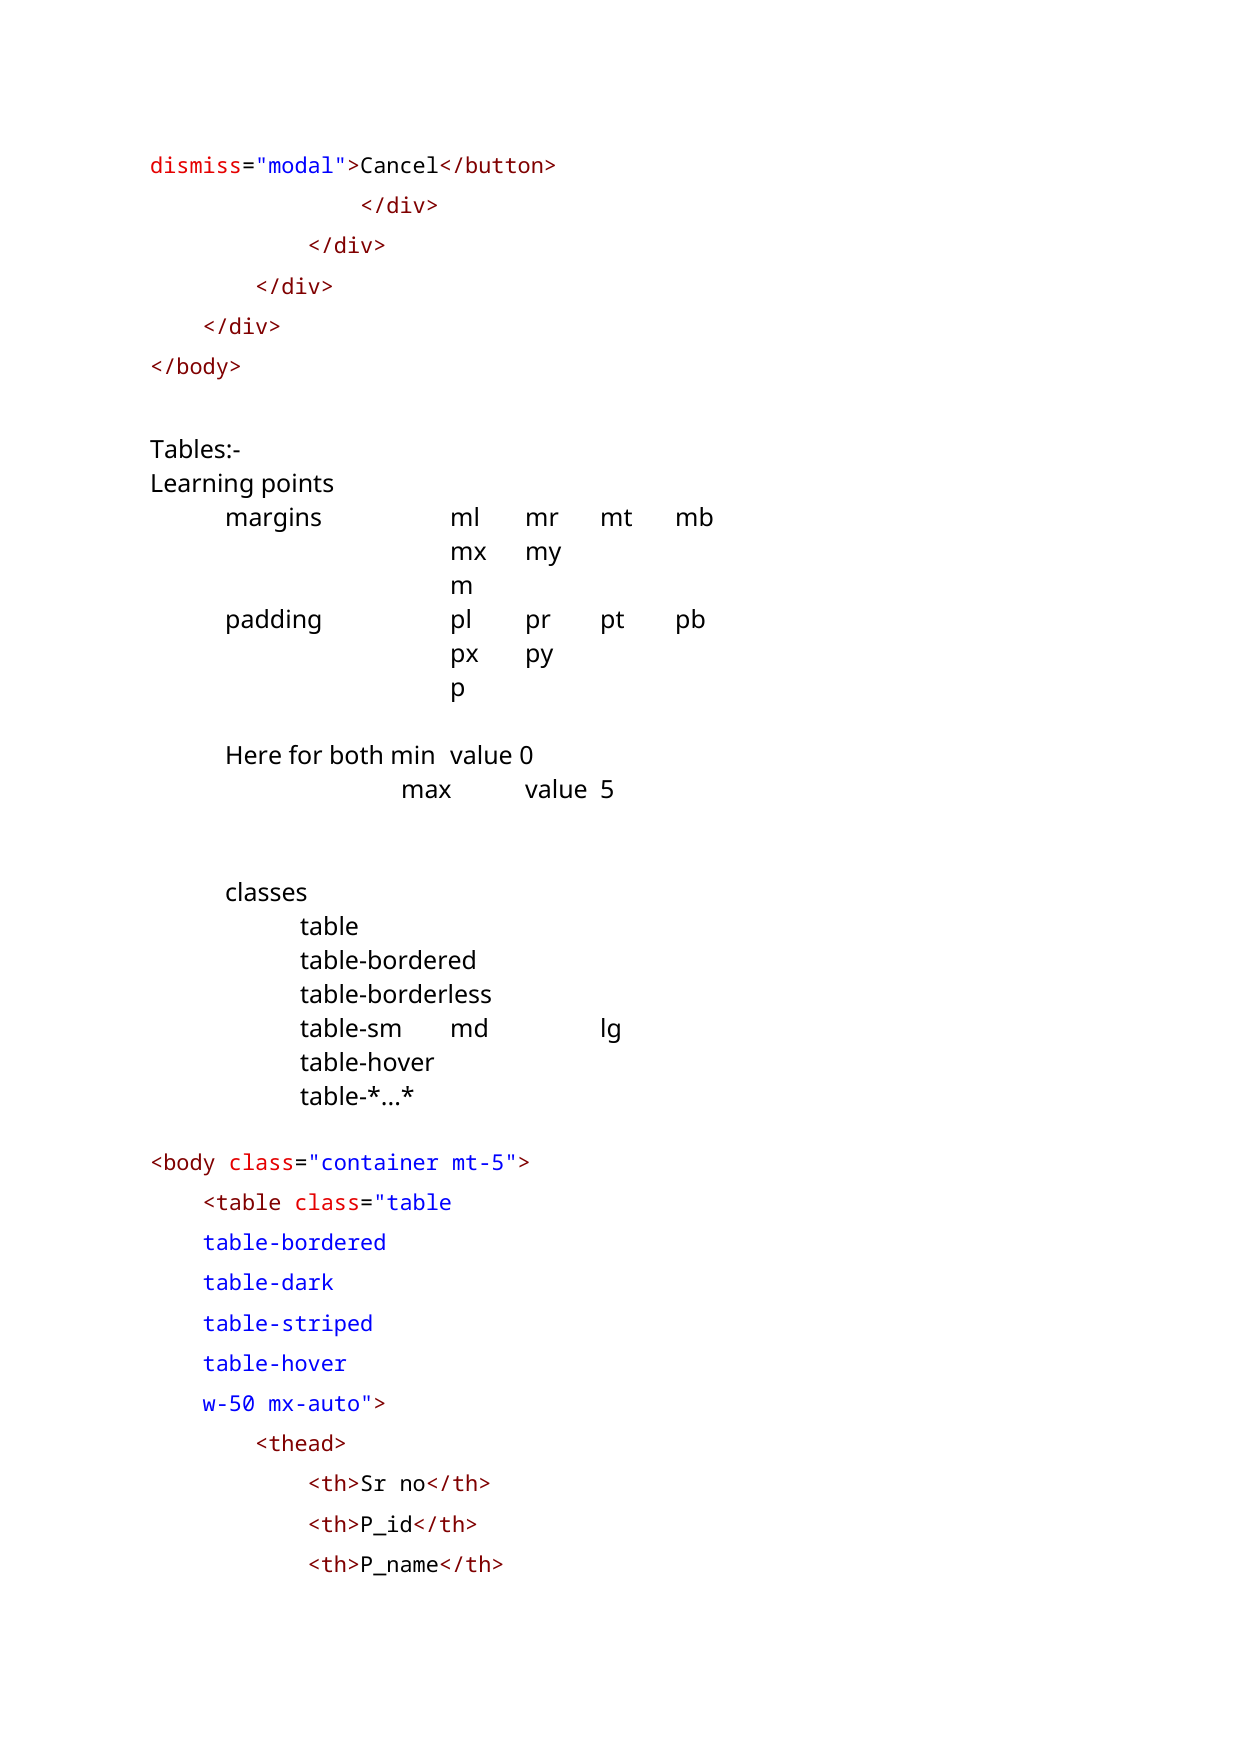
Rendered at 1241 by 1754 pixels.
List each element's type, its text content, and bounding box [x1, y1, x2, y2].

text m [150, 568, 1090, 602]
text table-sm md lg [150, 1011, 1090, 1044]
text px py [150, 636, 1090, 670]
text </div> [150, 190, 1090, 220]
text table-dark [150, 1267, 1090, 1297]
text <th>Sr no</th> [150, 1468, 1090, 1498]
text </div> [150, 271, 1090, 300]
text </div> [150, 230, 1090, 260]
text table-bordered [150, 942, 1090, 976]
text table-hover [150, 1348, 1090, 1378]
text table-*...* [150, 1079, 1090, 1113]
text table-bordered [150, 1227, 1090, 1257]
text <body class="container mt-5"> [150, 1147, 1090, 1177]
text <th>P_id</th> [150, 1509, 1090, 1538]
text mx my [150, 534, 1090, 568]
text <th>P_name</th> [150, 1549, 1090, 1579]
text p [150, 670, 1090, 704]
text </body> [150, 351, 1090, 381]
text table-hover [150, 1044, 1090, 1079]
text padding pl pr pt pb [150, 602, 1090, 636]
text </div> [150, 311, 1090, 341]
text Here for both min value 0 [150, 738, 1090, 772]
text max value 5 [150, 772, 1090, 806]
text <table class="table [150, 1187, 1090, 1217]
text dismiss="modal">Cancel</button> [150, 150, 1090, 180]
text table-borderless [150, 976, 1090, 1011]
text Learning points [150, 466, 1090, 499]
text table [150, 908, 1090, 942]
text w-50 mx-auto"> [150, 1388, 1090, 1418]
text <thead> [150, 1428, 1090, 1458]
text margins ml mr mt mb [150, 499, 1090, 534]
text classes [150, 874, 1090, 908]
text table-striped [150, 1308, 1090, 1337]
text Tables:- [150, 431, 1090, 466]
